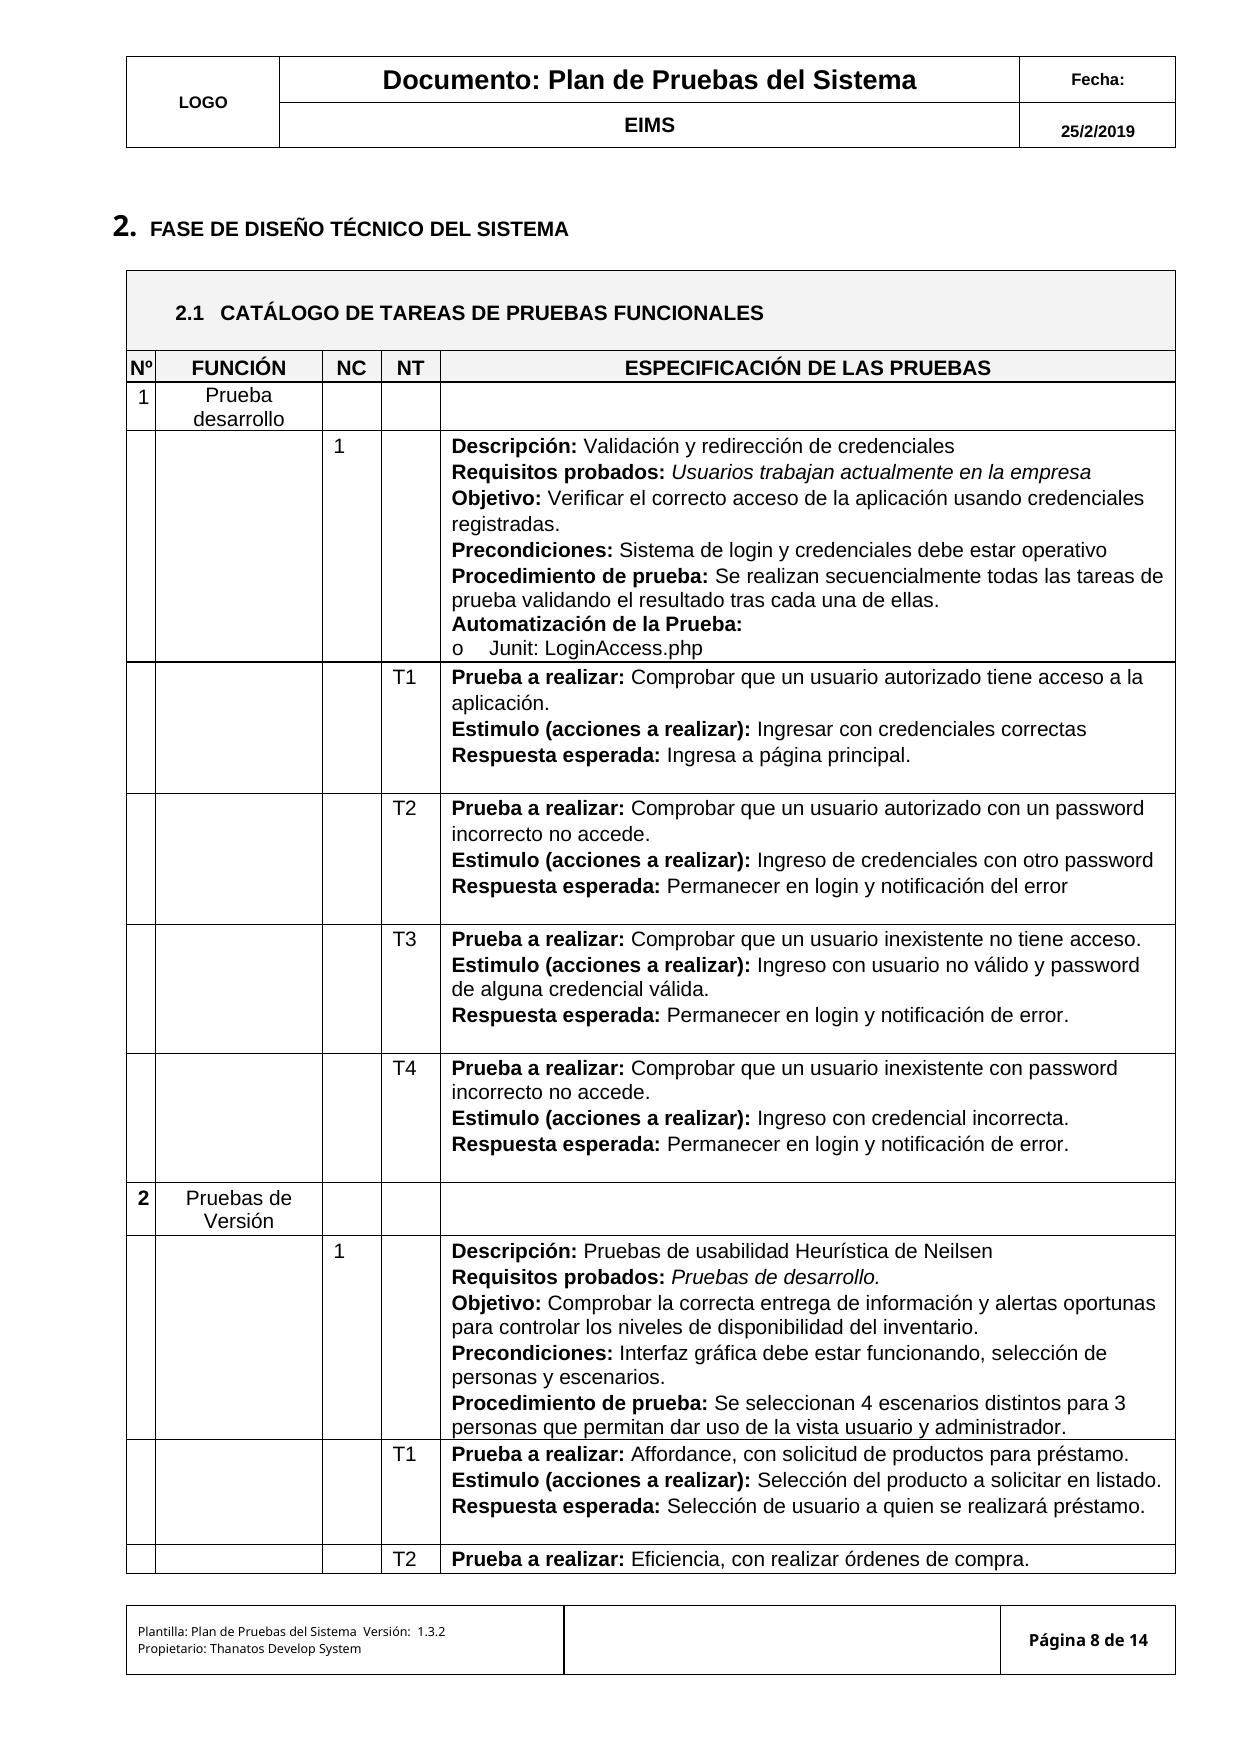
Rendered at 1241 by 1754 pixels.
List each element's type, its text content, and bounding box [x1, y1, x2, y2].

table_cell [127, 431, 155, 661]
table_cell [156, 663, 322, 793]
table_cell [127, 1545, 155, 1573]
table_cell Prueba a realizar: Comprobar que un usuario inexistente no tiene acceso. Estimulo (acciones a realizar): Ingreso con usuario no válido y password de alguna credencial válida. Respuesta esperada: Permanecer en login y notificación de error. [441, 925, 1175, 1053]
table_cell [156, 925, 322, 1053]
table_cell NC [323, 351, 381, 381]
table_cell 2 [127, 1183, 155, 1235]
table_cell [127, 1054, 155, 1182]
table_cell [156, 1054, 322, 1182]
table_cell ESPECIFICACIÓN DE LAS PRUEBAS [441, 351, 1175, 381]
table_cell [382, 431, 440, 661]
table_cell Descripción: Validación y redirección de credenciales Requisitos probados: Usuarios trabajan actualmente en la empresa Objetivo: Verificar el correcto acceso de la aplicación usando credenciales registradas. Precondiciones: Sistema de login y credenciales debe estar operativo Procedimiento de prueba: Se realizan secuencialmente todas las tareas de prueba validando el resultado tras cada una de ellas. Automatización de la Prueba: Junit: LoginAccess.php [441, 431, 1175, 661]
table_cell [441, 1183, 1175, 1235]
table_cell Descripción: Pruebas de usabilidad Heurística de Neilsen Requisitos probados: Pruebas de desarrollo. Objetivo: Comprobar la correcta entrega de información y alertas oportunas para controlar los niveles de disponibilidad del inventario. Precondiciones: Interfaz gráfica debe estar funcionando, selección de personas y escenarios. Procedimiento de prueba: Se seleccionan 4 escenarios distintos para 3 personas que permitan dar uso de la vista usuario y administrador. [441, 1236, 1175, 1438]
table_cell [323, 1440, 381, 1544]
table_cell [127, 663, 155, 793]
table_cell 1 [127, 383, 155, 430]
table_cell [323, 1183, 381, 1235]
table_cell Prueba a realizar: Eficiencia, con realizar órdenes de compra. [441, 1545, 1175, 1573]
table_cell T1 [382, 663, 440, 793]
table_cell 1 [323, 431, 381, 661]
table_cell [156, 1440, 322, 1544]
table_cell [382, 1236, 440, 1438]
table_cell 1 [323, 1236, 381, 1438]
table_cell [382, 383, 440, 430]
table_cell [156, 1545, 322, 1573]
table_cell T4 [382, 1054, 440, 1182]
table_cell T2 [382, 1545, 440, 1573]
table_cell [323, 663, 381, 793]
table_cell Pruebas de Versión [156, 1183, 322, 1235]
table_cell [127, 1440, 155, 1544]
table_cell Nº [127, 351, 155, 381]
table_cell Prueba a realizar: Comprobar que un usuario autorizado tiene acceso a la aplicación. Estimulo (acciones a realizar): Ingresar con credenciales correctas Respuesta esperada: Ingresa a página principal. [441, 663, 1175, 793]
table_cell [127, 1236, 155, 1438]
table_cell [127, 925, 155, 1053]
table_cell T1 [382, 1440, 440, 1544]
table_cell [441, 383, 1175, 430]
table_cell T2 [382, 794, 440, 924]
table_cell [156, 431, 322, 661]
table_cell [127, 794, 155, 924]
table_cell [323, 383, 381, 430]
table_cell Prueba desarrollo [156, 383, 322, 430]
table_cell FUNCIÓN [156, 351, 322, 381]
table_cell [323, 925, 381, 1053]
table_cell [382, 1183, 440, 1235]
table_cell [156, 1236, 322, 1438]
table_cell [323, 1054, 381, 1182]
table_cell [156, 794, 322, 924]
table_cell [323, 1545, 381, 1573]
table_cell Prueba a realizar: Comprobar que un usuario inexistente con password incorrecto no accede. Estimulo (acciones a realizar): Ingreso con credencial incorrecta. Respuesta esperada: Permanecer en login y notificación de error. [441, 1054, 1175, 1182]
table_cell NT [382, 351, 440, 381]
table_cell T3 [382, 925, 440, 1053]
table_cell [323, 794, 381, 924]
table_header CATÁLOGO DE TAREAS DE PRUEBAS FUNCIONALES [127, 271, 1175, 350]
table_cell Prueba a realizar: Affordance, con solicitud de productos para préstamo. Estimulo (acciones a realizar): Selección del producto a solicitar en listado. Respuesta esperada: Selección de usuario a quien se realizará préstamo. [441, 1440, 1175, 1544]
table_cell Prueba a realizar: Comprobar que un usuario autorizado con un password incorrecto no accede. Estimulo (acciones a realizar): Ingreso de credenciales con otro password Respuesta esperada: Permanecer en login y notificación del error [441, 794, 1175, 924]
subtitle FASE DE DISEÑO TÉCNICO DEL SISTEMA [112, 203, 1181, 245]
